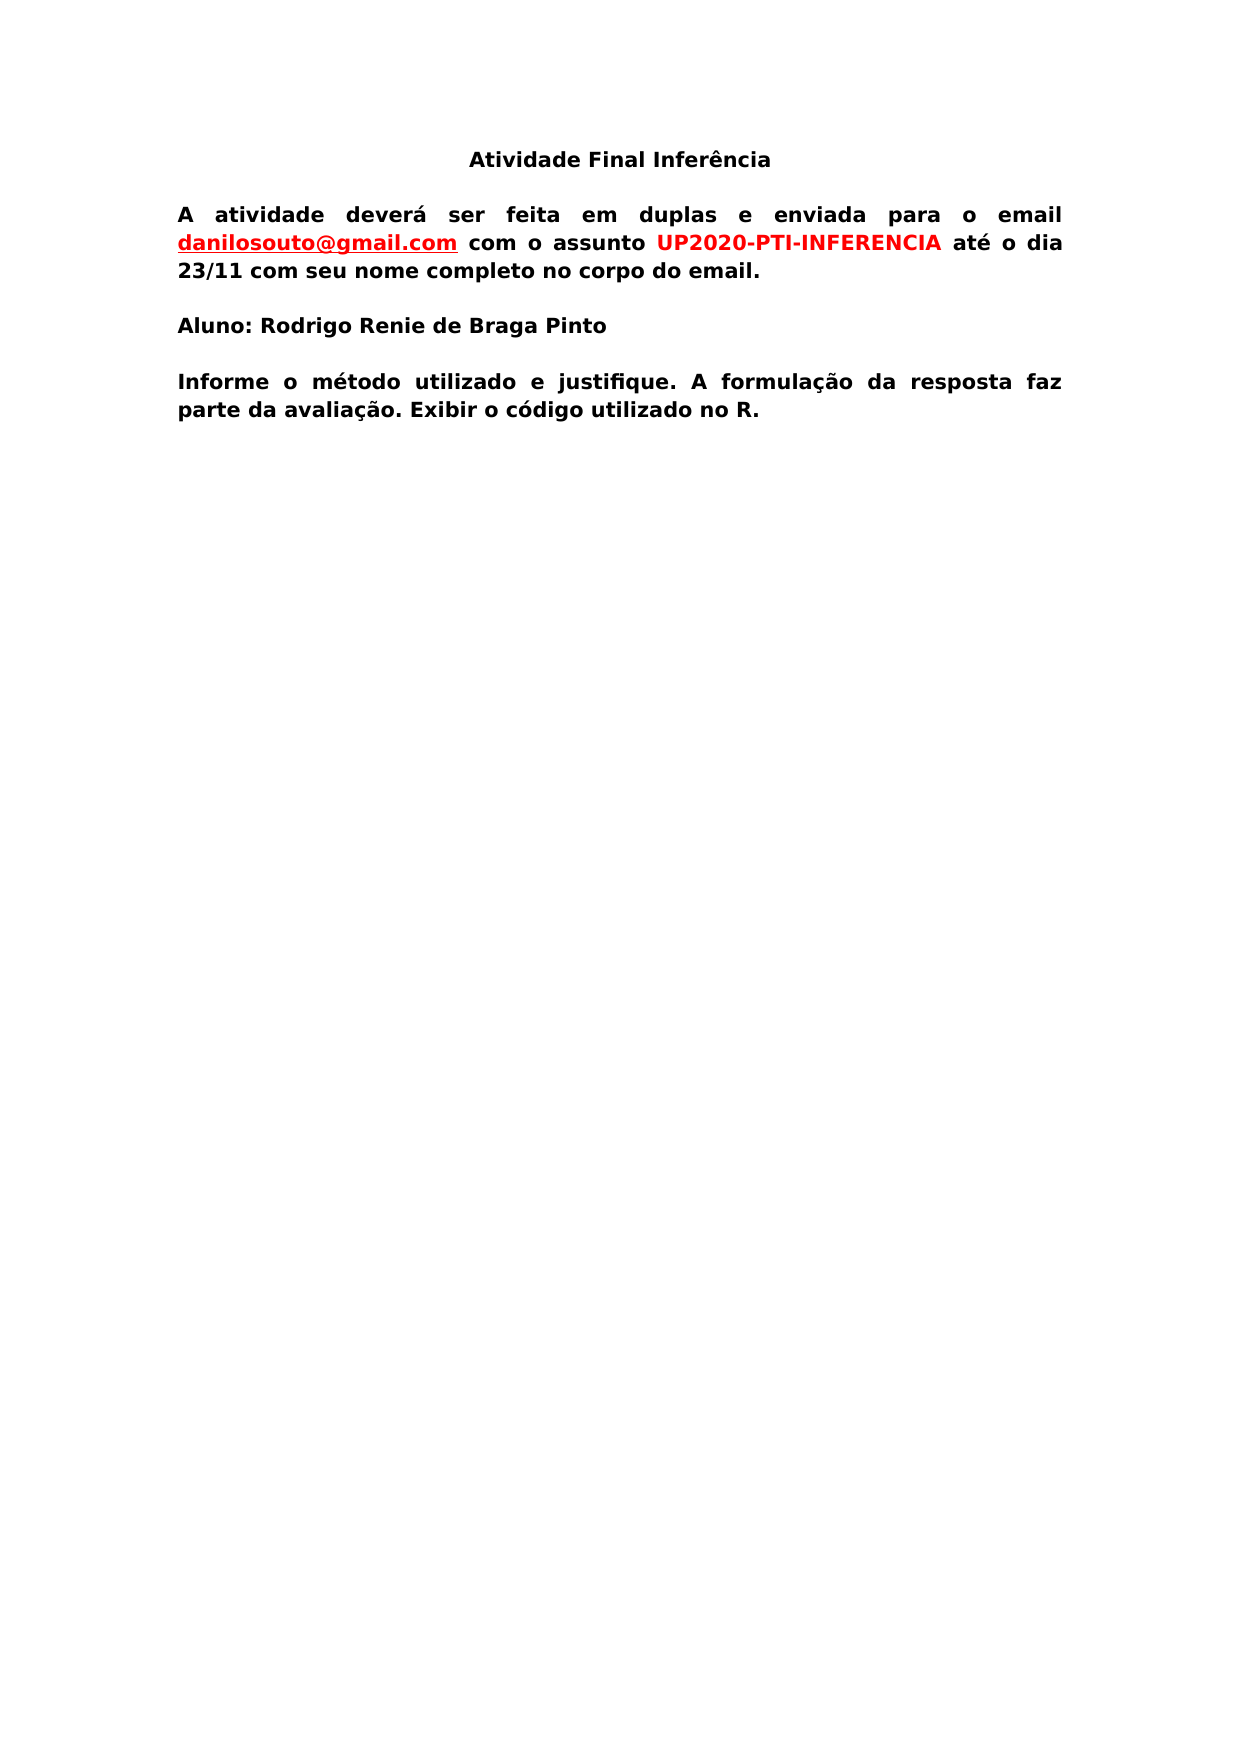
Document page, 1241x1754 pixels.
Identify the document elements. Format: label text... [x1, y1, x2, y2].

text Atividade Final Inferência [177, 148, 1063, 172]
text Informe o método utilizado e justifique. A formulação da resposta faz parte da avaliação. Exibir o código utilizado no R. [177, 370, 1063, 422]
text A atividade deverá ser feita em duplas e enviada para o email danilosouto@gmail.com com o assunto UP2020-PTI-INFERENCIA até o dia 23/11 com seu nome completo no corpo do email. [177, 203, 1063, 283]
text Aluno: Rodrigo Renie de Braga Pinto [177, 314, 1063, 339]
